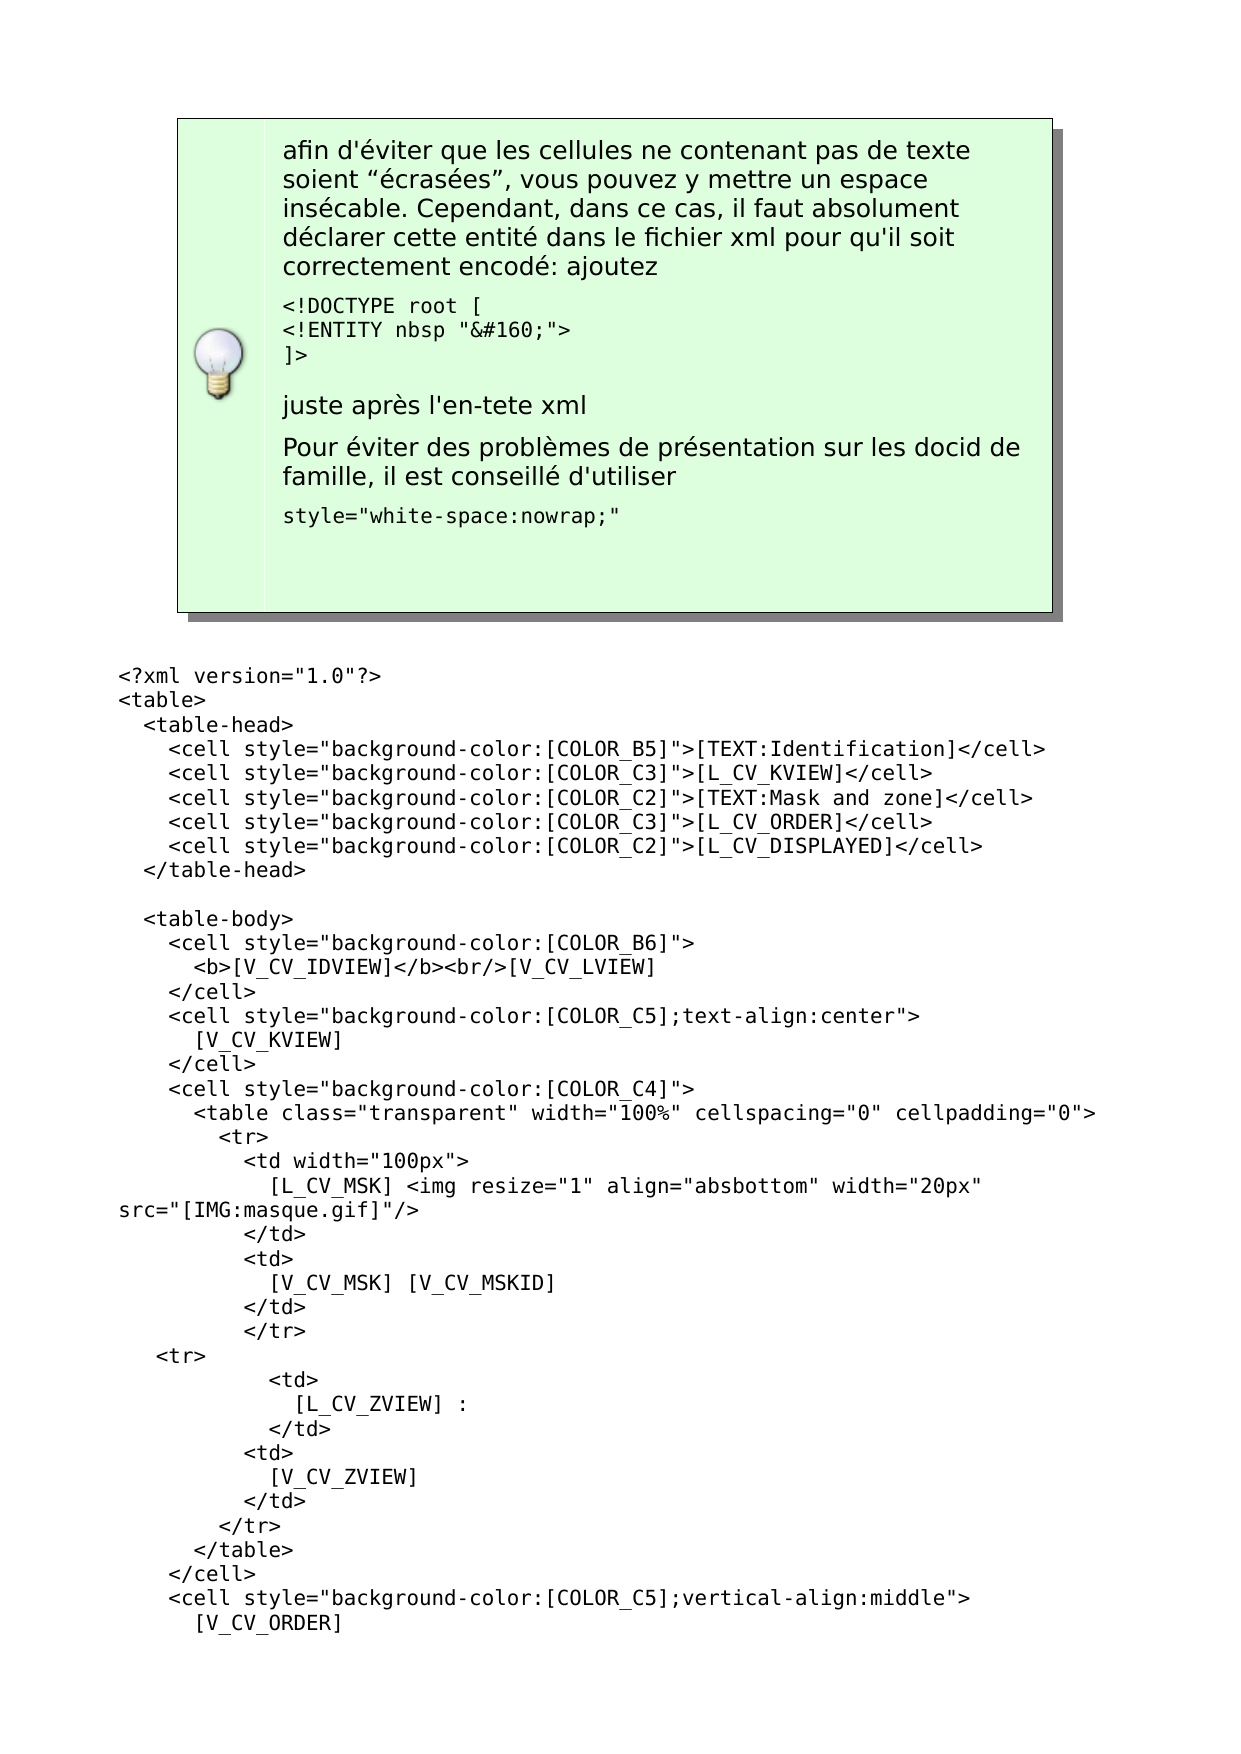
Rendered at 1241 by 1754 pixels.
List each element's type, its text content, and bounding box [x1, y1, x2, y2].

text <?xml version="1.0"?> <table> <table-head> <cell style="background-color:[COLOR_B5]">[TEXT:Identification]</cell> <cell style="background-color:[COLOR_C3]">[L_CV_KVIEW]</cell> <cell style="background-color:[COLOR_C2]">[TEXT:Mask and zone]</cell> <cell style="background-color:[COLOR_C3]">[L_CV_ORDER]</cell> <cell style="background-color:[COLOR_C2]">[L_CV_DISPLAYED]</cell> </table-head> <table-body> <cell style="background-color:[COLOR_B6]"> <b>[V_CV_IDVIEW]</b><br/>[V_CV_LVIEW] </cell> <cell style="background-color:[COLOR_C5];text-align:center"> [V_CV_KVIEW] </cell> <cell style="background-color:[COLOR_C4]"> <table class="transparent" width="100%" cellspacing="0" cellpadding="0"> <tr> <td width="100px"> [L_CV_MSK] <img resize="1" align="absbottom" width="20px" src="[IMG:masque.gif]"/> </td> <td> [V_CV_MSK] [V_CV_MSKID] </td> </tr> <tr> <td> [L_CV_ZVIEW] : </td> <td> [V_CV_ZVIEW] </td> </tr> </table> </cell> <cell style="background-color:[COLOR_C5];vertical-align:middle"> [V_CV_ORDER] [118, 664, 1122, 1635]
table_header afin d'éviter que les cellules ne contenant pas de texte soient “écrasées”, vous pouvez y mettre un espace insécable. Cependant, dans ce cas, il faut absolument déclarer cette entité dans le fichier xml pour qu'il soit correctement encodé: ajoutez <!DOCTYPE root [ <!ENTITY nbsp "&#160;"> ]> juste après l'en-tete xml Pour éviter des problèmes de présentation sur les docid de famille, il est conseillé d'utiliser style="white-space:nowrap;" [265, 119, 1052, 612]
table_header [178, 119, 264, 612]
picture [183, 327, 259, 403]
